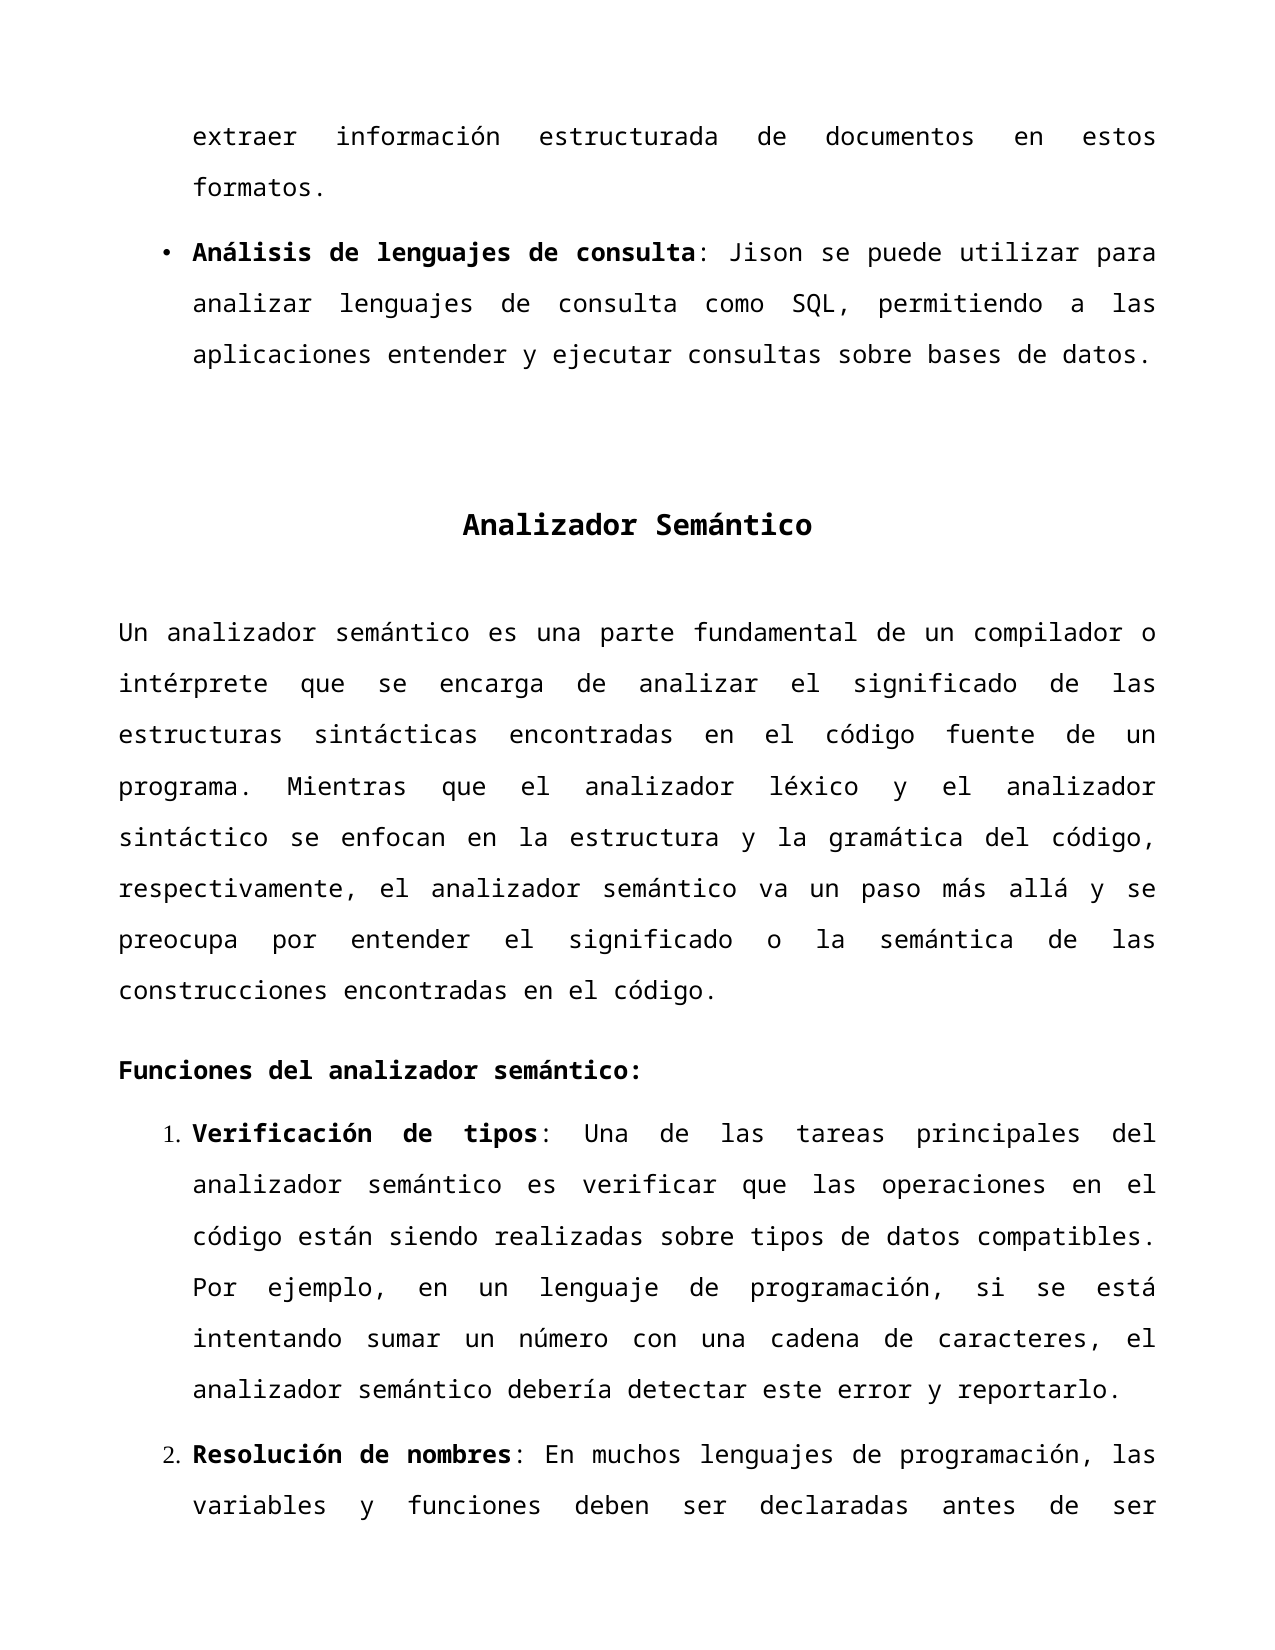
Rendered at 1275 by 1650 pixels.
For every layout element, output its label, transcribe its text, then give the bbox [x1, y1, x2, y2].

list extraer información estructurada de documentos en estos formatos. [162, 118, 1157, 203]
text Analizador Semántico [118, 504, 1157, 544]
list Verificación de tipos: Una de las tareas principales del analizador semántico es verificar que las operaciones en el código están siendo realizadas sobre tipos de datos compatibles. Por ejemplo, en un lenguaje de programación, si se está intentando sumar un número con una cadena de caracteres, el analizador semántico debería detectar este error y reportarlo. [162, 1116, 1157, 1405]
list Análisis de lenguajes de consulta: Jison se puede utilizar para analizar lenguajes de consulta como SQL, permitiendo a las aplicaciones entender y ejecutar consultas sobre bases de datos. [162, 235, 1157, 371]
text Un analizador semántico es una parte fundamental de un compilador o intérprete que se encarga de analizar el significado de las estructuras sintácticas encontradas en el código fuente de un programa. Mientras que el analizador léxico y el analizador sintáctico se enfocan en la estructura y la gramática del código, respectivamente, el analizador semántico va un paso más allá y se preocupa por entender el significado o la semántica de las construcciones encontradas en el código. [118, 615, 1157, 1006]
list Resolución de nombres: En muchos lenguajes de programación, las variables y funciones deben ser declaradas antes de ser [162, 1437, 1157, 1522]
subtitle Funciones del analizador semántico: [118, 1053, 1157, 1087]
